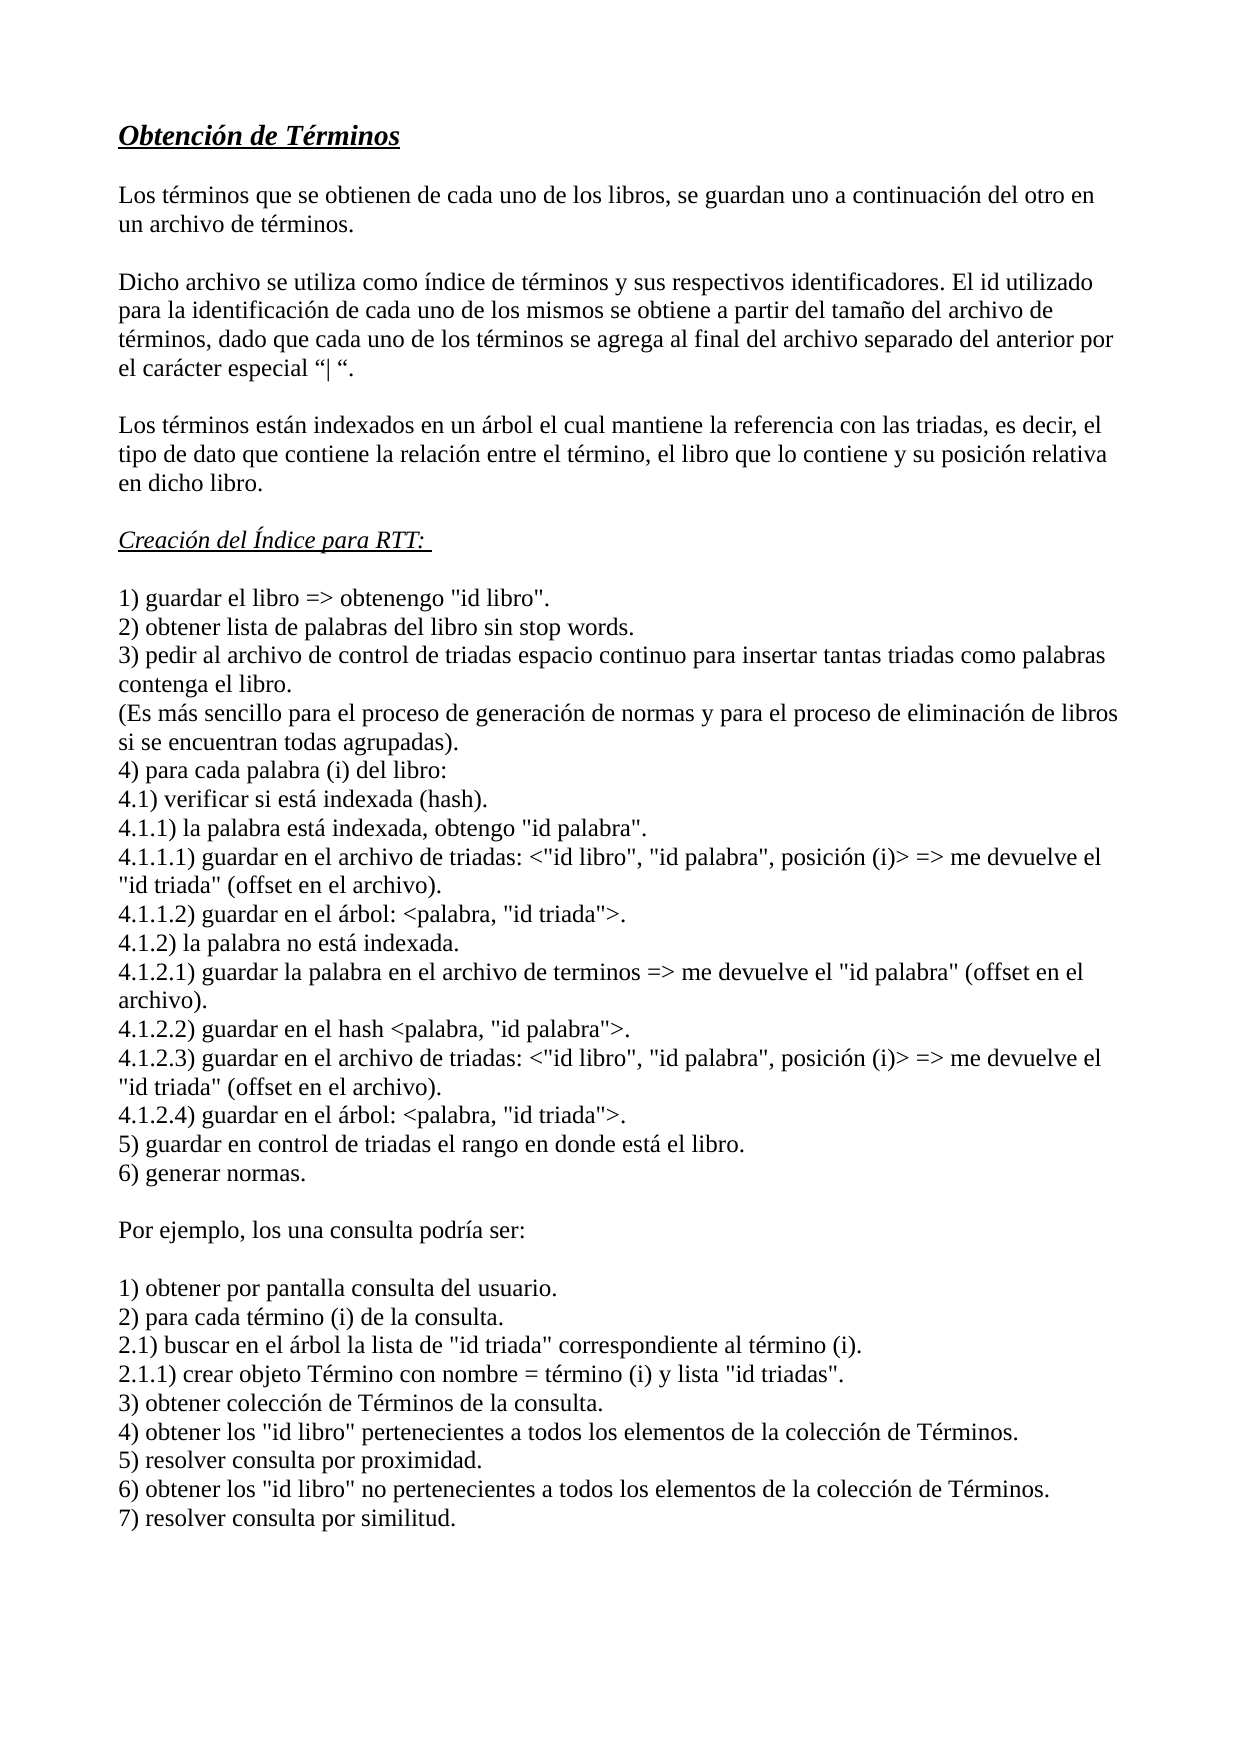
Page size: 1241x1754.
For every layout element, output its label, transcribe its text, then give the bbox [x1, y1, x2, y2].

text 4.1.2.1) guardar la palabra en el archivo de terminos => me devuelve el "id palabra" (offset en el archivo). [118, 957, 1122, 1014]
text 4.1.2) la palabra no está indexada. [118, 928, 1122, 957]
text 5) resolver consulta por proximidad. [118, 1445, 1122, 1474]
text 4) obtener los "id libro" pertenecientes a todos los elementos de la colección de Términos. [118, 1417, 1122, 1445]
text 4.1.1.2) guardar en el árbol: <palabra, "id triada">. [118, 899, 1122, 928]
text 4) para cada palabra (i) del libro: [118, 755, 1122, 784]
text 2.1) buscar en el árbol la lista de "id triada" correspondiente al término (i). [118, 1330, 1122, 1359]
text 4.1.2.3) guardar en el archivo de triadas: <"id libro", "id palabra", posición (i)> => me devuelve el "id triada" (offset en el archivo). [118, 1043, 1122, 1100]
text 2) para cada término (i) de la consulta. [118, 1302, 1122, 1330]
text 1) obtener por pantalla consulta del usuario. [118, 1273, 1122, 1302]
text 4.1.2.4) guardar en el árbol: <palabra, "id triada">. [118, 1100, 1122, 1129]
text Los términos que se obtienen de cada uno de los libros, se guardan uno a continuación del otro en un archivo de términos. [118, 180, 1122, 238]
text 6) obtener los "id libro" no pertenecientes a todos los elementos de la colección de Términos. [118, 1474, 1122, 1503]
text 1) guardar el libro => obtenengo "id libro". [118, 583, 1122, 612]
text Creación del Índice para RTT: [118, 525, 1122, 554]
text Por ejemplo, los una consulta podría ser: [118, 1215, 1122, 1244]
text 2) obtener lista de palabras del libro sin stop words. [118, 612, 1122, 640]
text 3) pedir al archivo de control de triadas espacio continuo para insertar tantas triadas como palabras contenga el libro. [118, 640, 1122, 698]
text 5) guardar en control de triadas el rango en donde está el libro. [118, 1129, 1122, 1158]
text 2.1.1) crear objeto Término con nombre = término (i) y lista "id triadas". [118, 1359, 1122, 1388]
text Dicho archivo se utiliza como índice de términos y sus respectivos identificadores. El id utilizado para la identificación de cada uno de los mismos se obtiene a partir del tamaño del archivo de términos, dado que cada uno de los términos se agrega al final del archivo separado del anterior por el carácter especial “| “. [118, 267, 1122, 382]
text (Es más sencillo para el proceso de generación de normas y para el proceso de eliminación de libros si se encuentran todas agrupadas). [118, 698, 1122, 755]
text 4.1) verificar si está indexada (hash). [118, 784, 1122, 813]
text 4.1.2.2) guardar en el hash <palabra, "id palabra">. [118, 1014, 1122, 1043]
text Obtención de Términos [118, 118, 1122, 152]
text 4.1.1) la palabra está indexada, obtengo "id palabra". [118, 813, 1122, 842]
text 6) generar normas. [118, 1158, 1122, 1187]
text 4.1.1.1) guardar en el archivo de triadas: <"id libro", "id palabra", posición (i)> => me devuelve el "id triada" (offset en el archivo). [118, 842, 1122, 899]
text 3) obtener colección de Términos de la consulta. [118, 1388, 1122, 1417]
text 7) resolver consulta por similitud. [118, 1503, 1122, 1532]
text Los términos están indexados en un árbol el cual mantiene la referencia con las triadas, es decir, el tipo de dato que contiene la relación entre el término, el libro que lo contiene y su posición relativa en dicho libro. [118, 410, 1122, 497]
